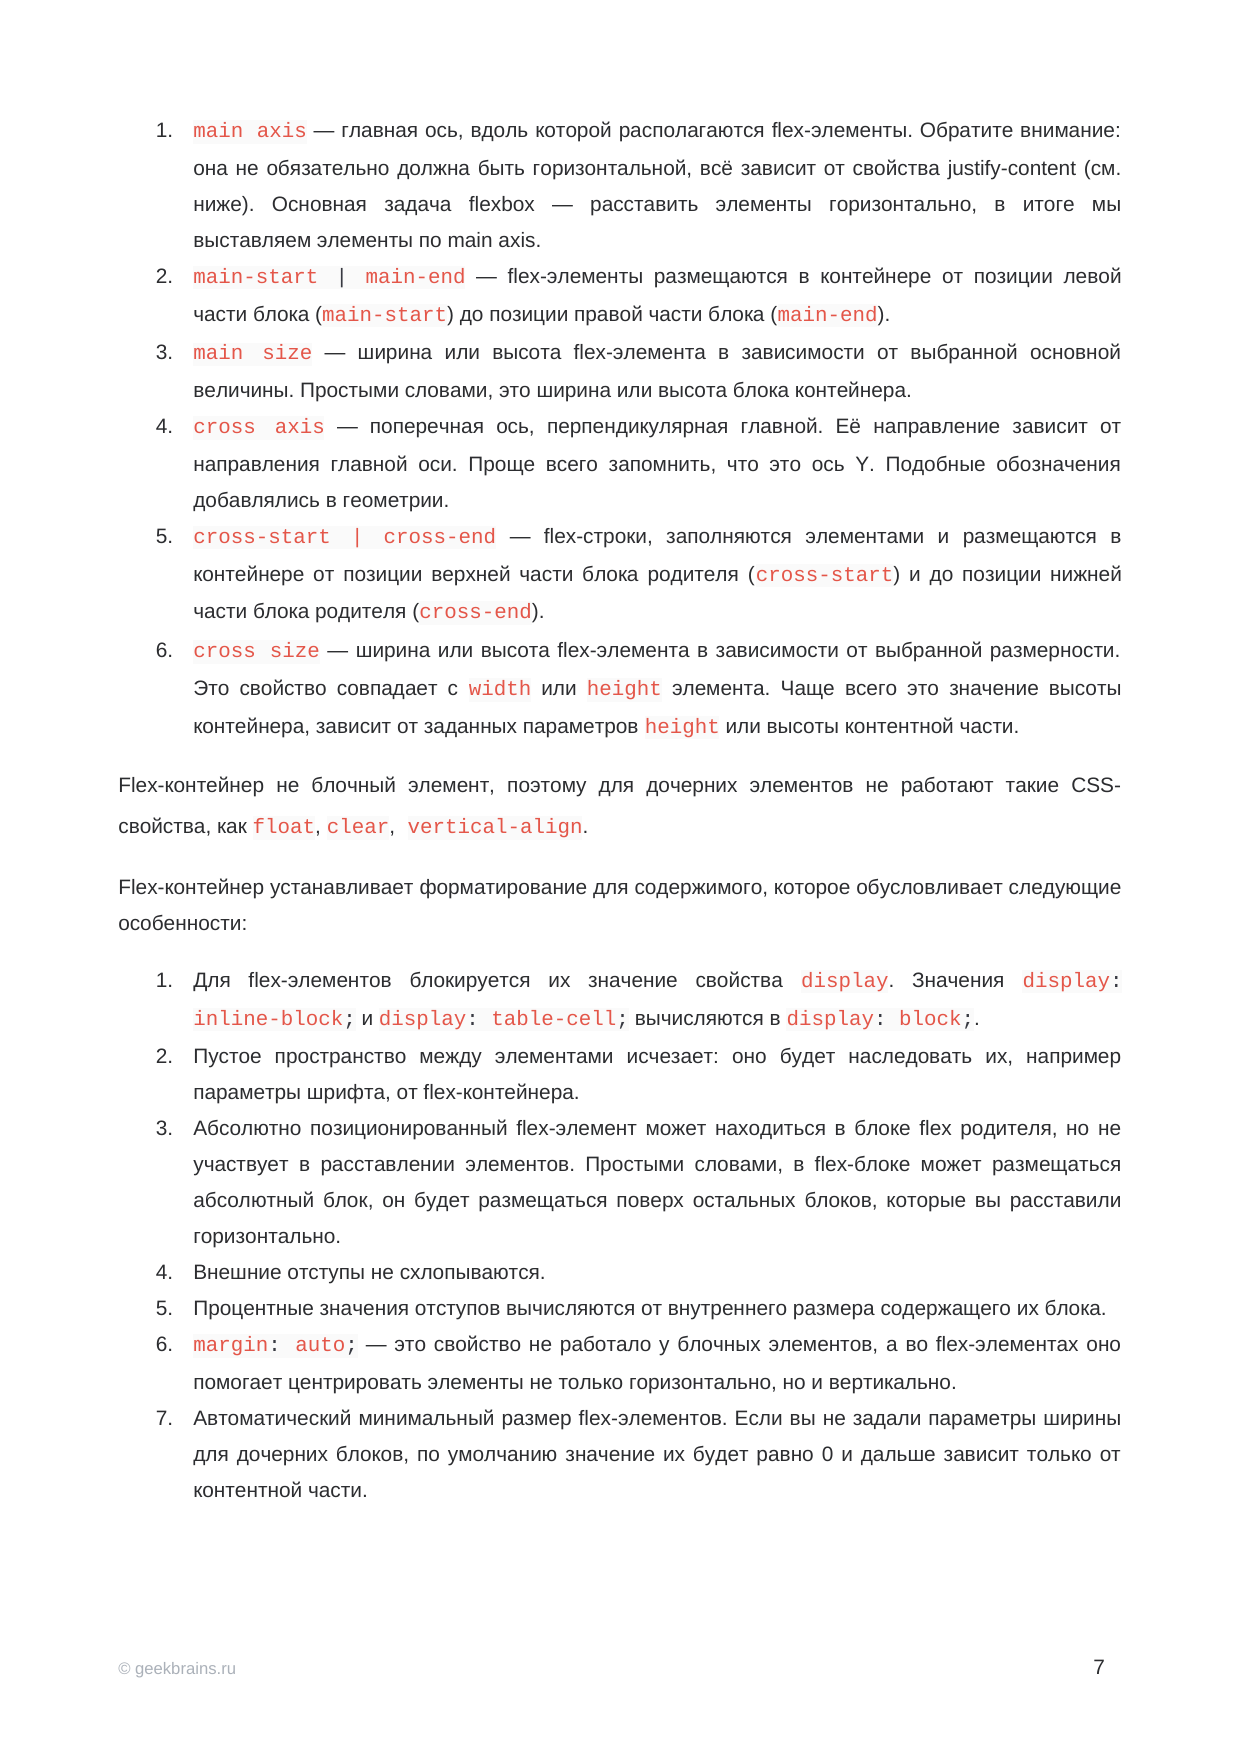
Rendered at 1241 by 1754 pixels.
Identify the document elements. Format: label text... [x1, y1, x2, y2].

list main size — ширина или высота flex-элемента в зависимости от выбранной основной величины. Простыми словами, это ширина или высота блока контейнера. [156, 340, 1122, 402]
list cross size — ширина или высота flex-элемента в зависимости от выбранной размерности. Это свойство совпадает с width или height элемента. Чаще всего это значение высоты контейнера, зависит от заданных параметров height или высоты контентной части. [156, 638, 1122, 739]
list Абсолютно позиционированный flex-элемент может находиться в блоке flex родителя, но не участвует в расставлении элементов. Простыми словами, в flex-блоке может размещаться абсолютный блок, он будет размещаться поверх остальных блоков, которые вы расставили горизонтально. [156, 1116, 1122, 1248]
list Для flex-элементов блокируется их значение свойства display. Значения display: inline-block; и display: table-cell; вычисляются в display: block;. [156, 968, 1122, 1031]
list Пустое пространство между элементами исчезает: оно будет наследовать их, например параметры шрифта, от flex-контейнера. [156, 1044, 1122, 1104]
list main axis — главная ось, вдоль которой располагаются flex-элементы. Обратите внимание: она не обязательно должна быть горизонтальной, всё зависит от свойства justify-content (см. ниже). Основная задача flexbox — расставить элементы горизонтально, в итоге мы выставляем элементы по main axis. [156, 118, 1122, 252]
text Flex-контейнер не блочный элемент, поэтому для дочерних элементов не работают такие CSS-свойства, как float, clear, vertical-align. [118, 773, 1122, 840]
list Процентные значения отступов вычисляются от внутреннего размера содержащего их блока. [156, 1296, 1122, 1320]
list Автоматический минимальный размер flex-элементов. Если вы не задали параметры ширины для дочерних блоков, по умолчанию значение их будет равно 0 и дальше зависит только от контентной части. [156, 1406, 1122, 1501]
text Flex-контейнер устанавливает форматирование для содержимого, которое обусловливает следующие особенности: [118, 875, 1122, 935]
list main-start | main-end — flex-элементы размещаются в контейнере от позиции левой части блока (main-start) до позиции правой части блока (main-end). [156, 264, 1122, 327]
list Внешние отступы не схлопываются. [156, 1260, 1122, 1284]
list cross axis — поперечная ось, перпендикулярная главной. Её направление зависит от направления главной оси. Проще всего запомнить, что это ось Y. Подобные обозначения добавлялись в геометрии. [156, 414, 1122, 512]
list margin: auto; — это свойство не работало у блочных элементов, а во flex-элементах оно помогает центрировать элементы не только горизонтально, но и вертикально. [156, 1332, 1122, 1393]
list cross-start | cross-end — flex-строки, заполняются элементами и размещаются в контейнере от позиции верхней части блока родителя (cross-start) и до позиции нижней части блока родителя (cross-end). [156, 524, 1122, 625]
